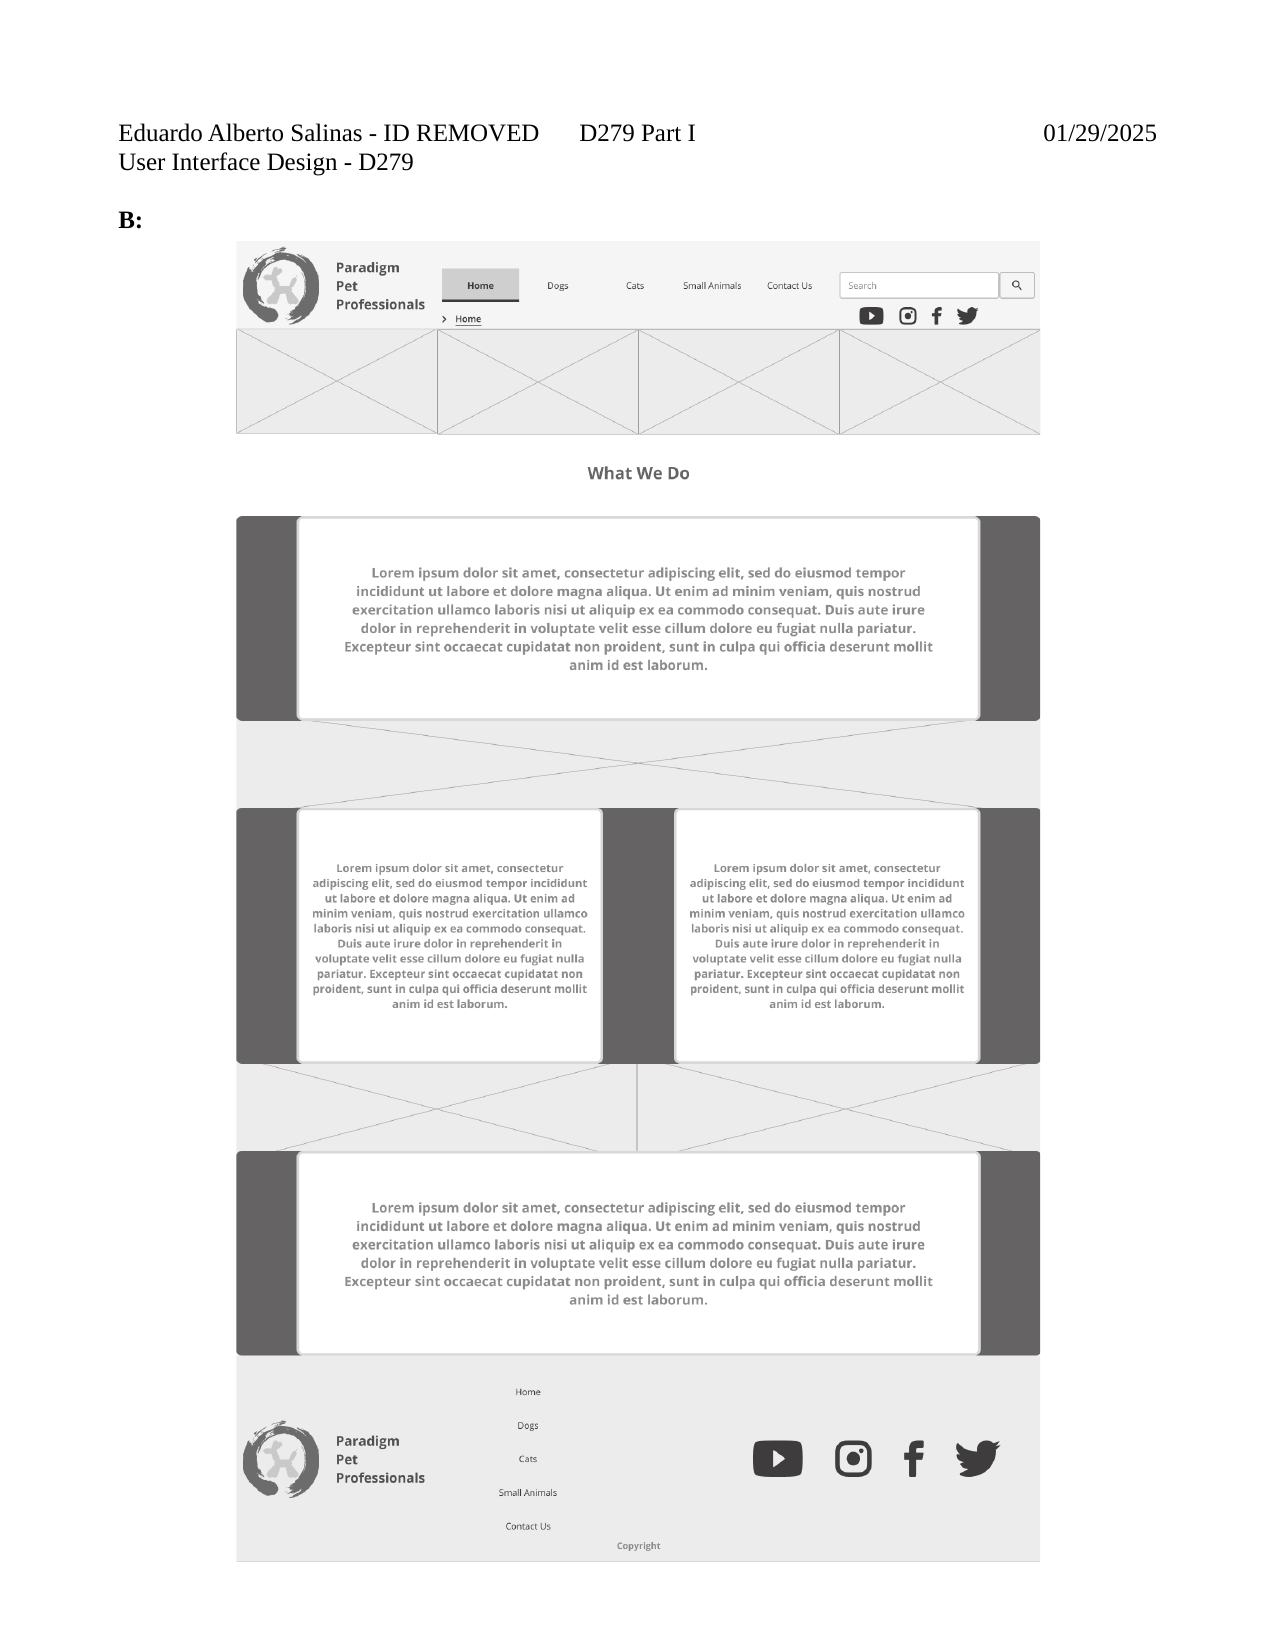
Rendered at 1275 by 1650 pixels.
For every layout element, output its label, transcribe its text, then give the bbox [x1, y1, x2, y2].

picture [236, 241, 1041, 1562]
text B: [118, 205, 1157, 234]
